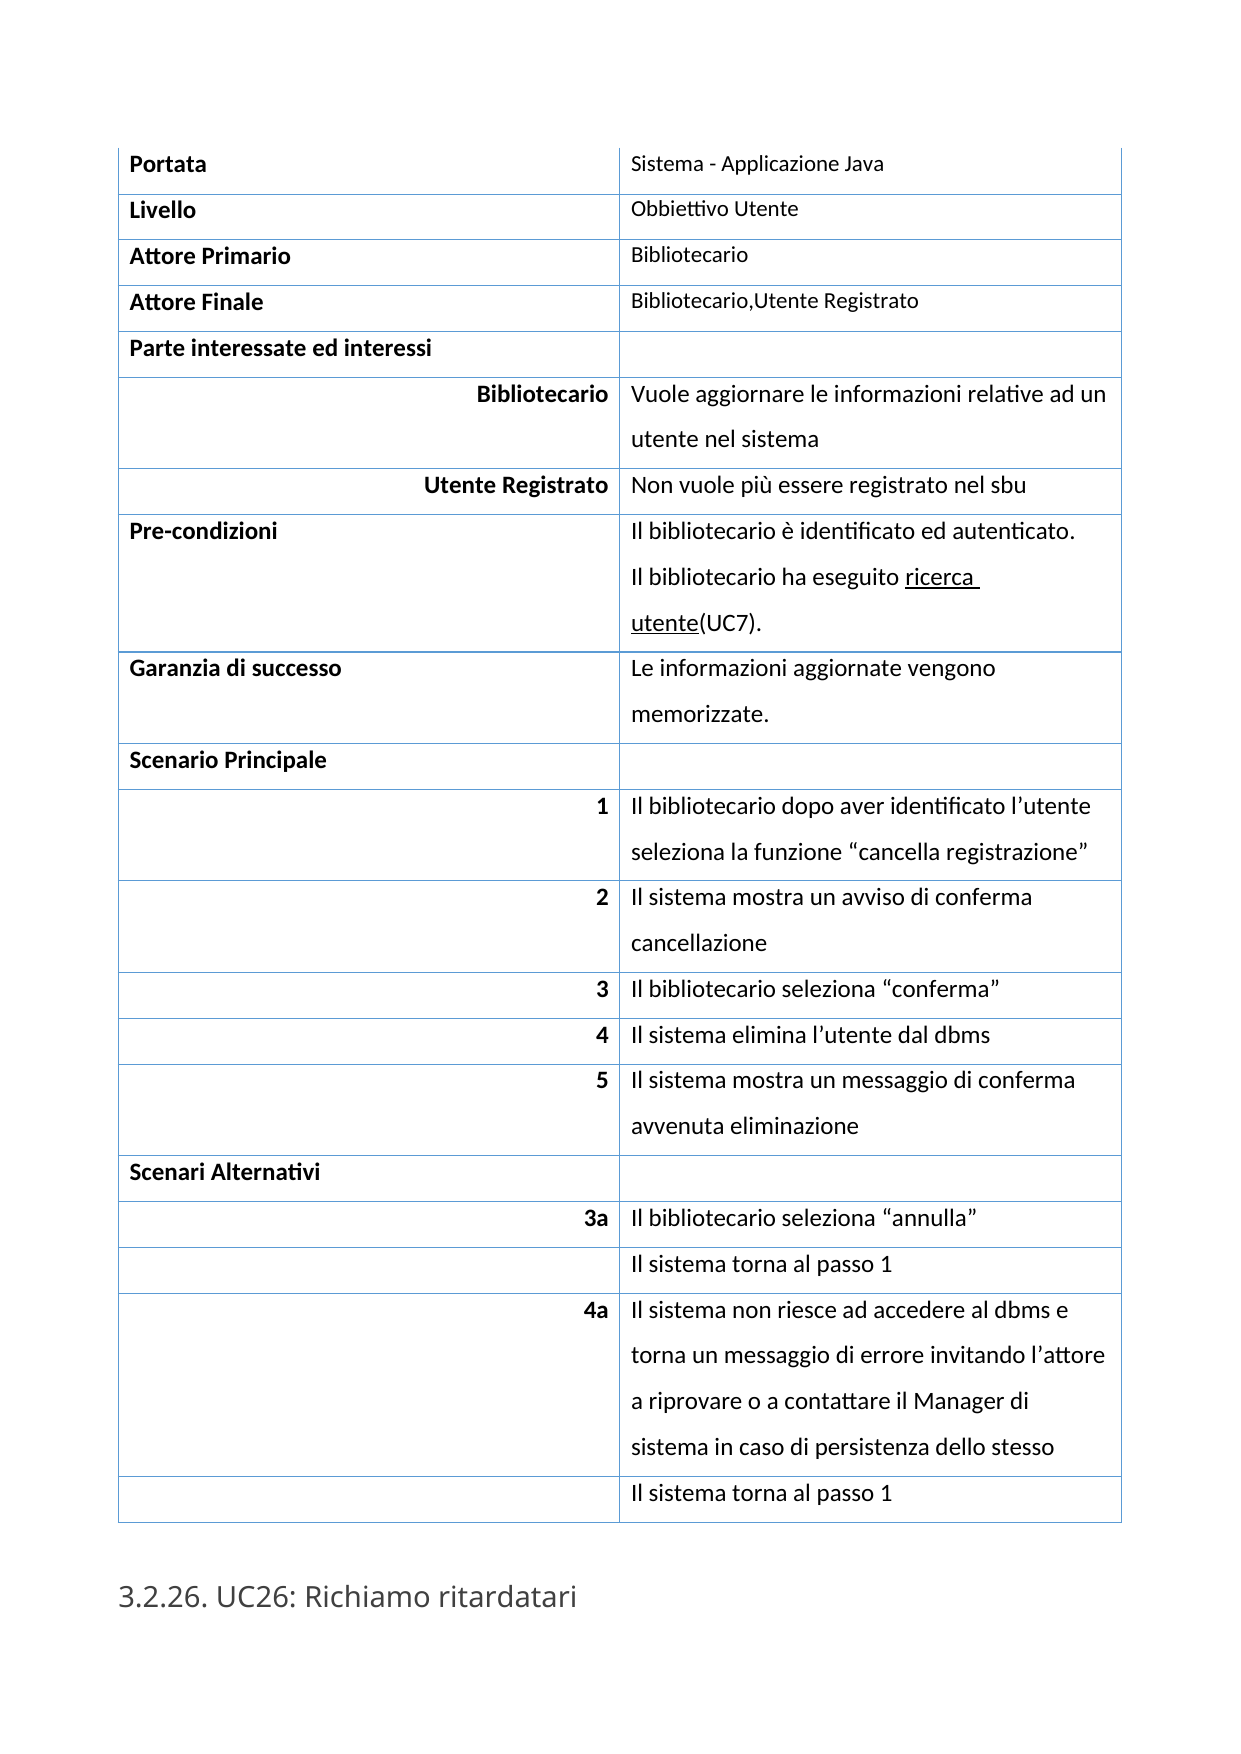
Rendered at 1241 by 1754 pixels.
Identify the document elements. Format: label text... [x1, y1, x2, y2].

table_cell Garanzia di successo [119, 653, 619, 743]
table_cell 2 [119, 881, 619, 972]
table_cell Bibliotecario [620, 240, 1121, 285]
table_cell Attore Finale [119, 286, 619, 331]
table_cell Il sistema mostra un messaggio di conferma avvenuta eliminazione [620, 1065, 1121, 1155]
table_cell Il bibliotecario seleziona “conferma” [620, 973, 1121, 1018]
table_cell [620, 744, 1121, 789]
table_cell Bibliotecario,Utente Registrato [620, 286, 1121, 331]
table_cell 4 [119, 1019, 619, 1064]
table_cell [620, 1156, 1121, 1201]
table_cell Obbiettivo Utente [620, 195, 1121, 239]
table_cell Il sistema elimina l’utente dal dbms [620, 1019, 1121, 1064]
table_cell 5 [119, 1065, 619, 1155]
table_cell Scenario Principale [119, 744, 619, 789]
table_cell [119, 1477, 619, 1522]
table_cell Portata [119, 148, 619, 193]
table_cell [620, 332, 1121, 377]
table_cell Il bibliotecario dopo aver identificato l’utente seleziona la funzione “cancella registrazione” [620, 790, 1121, 880]
table_cell [119, 1248, 619, 1293]
table_cell Sistema - Applicazione Java [620, 148, 1121, 193]
table_cell 4a [119, 1294, 619, 1476]
table_cell Bibliotecario [119, 378, 619, 468]
table_cell Non vuole più essere registrato nel sbu [620, 469, 1121, 514]
subtitle 3.2.26. UC26: Richiamo ritardatari [118, 1577, 1122, 1616]
table_cell Pre-condizioni [119, 515, 619, 651]
table_cell Il sistema non riesce ad accedere al dbms e torna un messaggio di errore invitando l’attore a riprovare o a contattare il Manager di sistema in caso di persistenza dello stesso [620, 1294, 1121, 1476]
table_cell Livello [119, 195, 619, 239]
table_cell Vuole aggiornare le informazioni relative ad un utente nel sistema [620, 378, 1121, 468]
table_cell 3 [119, 973, 619, 1018]
table_cell Attore Primario [119, 240, 619, 285]
table_cell Le informazioni aggiornate vengono memorizzate. [620, 653, 1121, 743]
table_cell 3a [119, 1202, 619, 1247]
table_cell Il sistema torna al passo 1 [620, 1248, 1121, 1293]
table_cell Il bibliotecario è identificato ed autenticato. Il bibliotecario ha eseguito ricerca utente(UC7). [620, 515, 1121, 651]
table_cell Il sistema torna al passo 1 [620, 1477, 1121, 1522]
table_cell Il sistema mostra un avviso di conferma cancellazione [620, 881, 1121, 972]
table_cell Parte interessate ed interessi [119, 332, 619, 377]
table_cell Scenari Alternativi [119, 1156, 619, 1201]
table_cell 1 [119, 790, 619, 880]
table_cell Il bibliotecario seleziona “annulla” [620, 1202, 1121, 1247]
table_cell Utente Registrato [119, 469, 619, 514]
